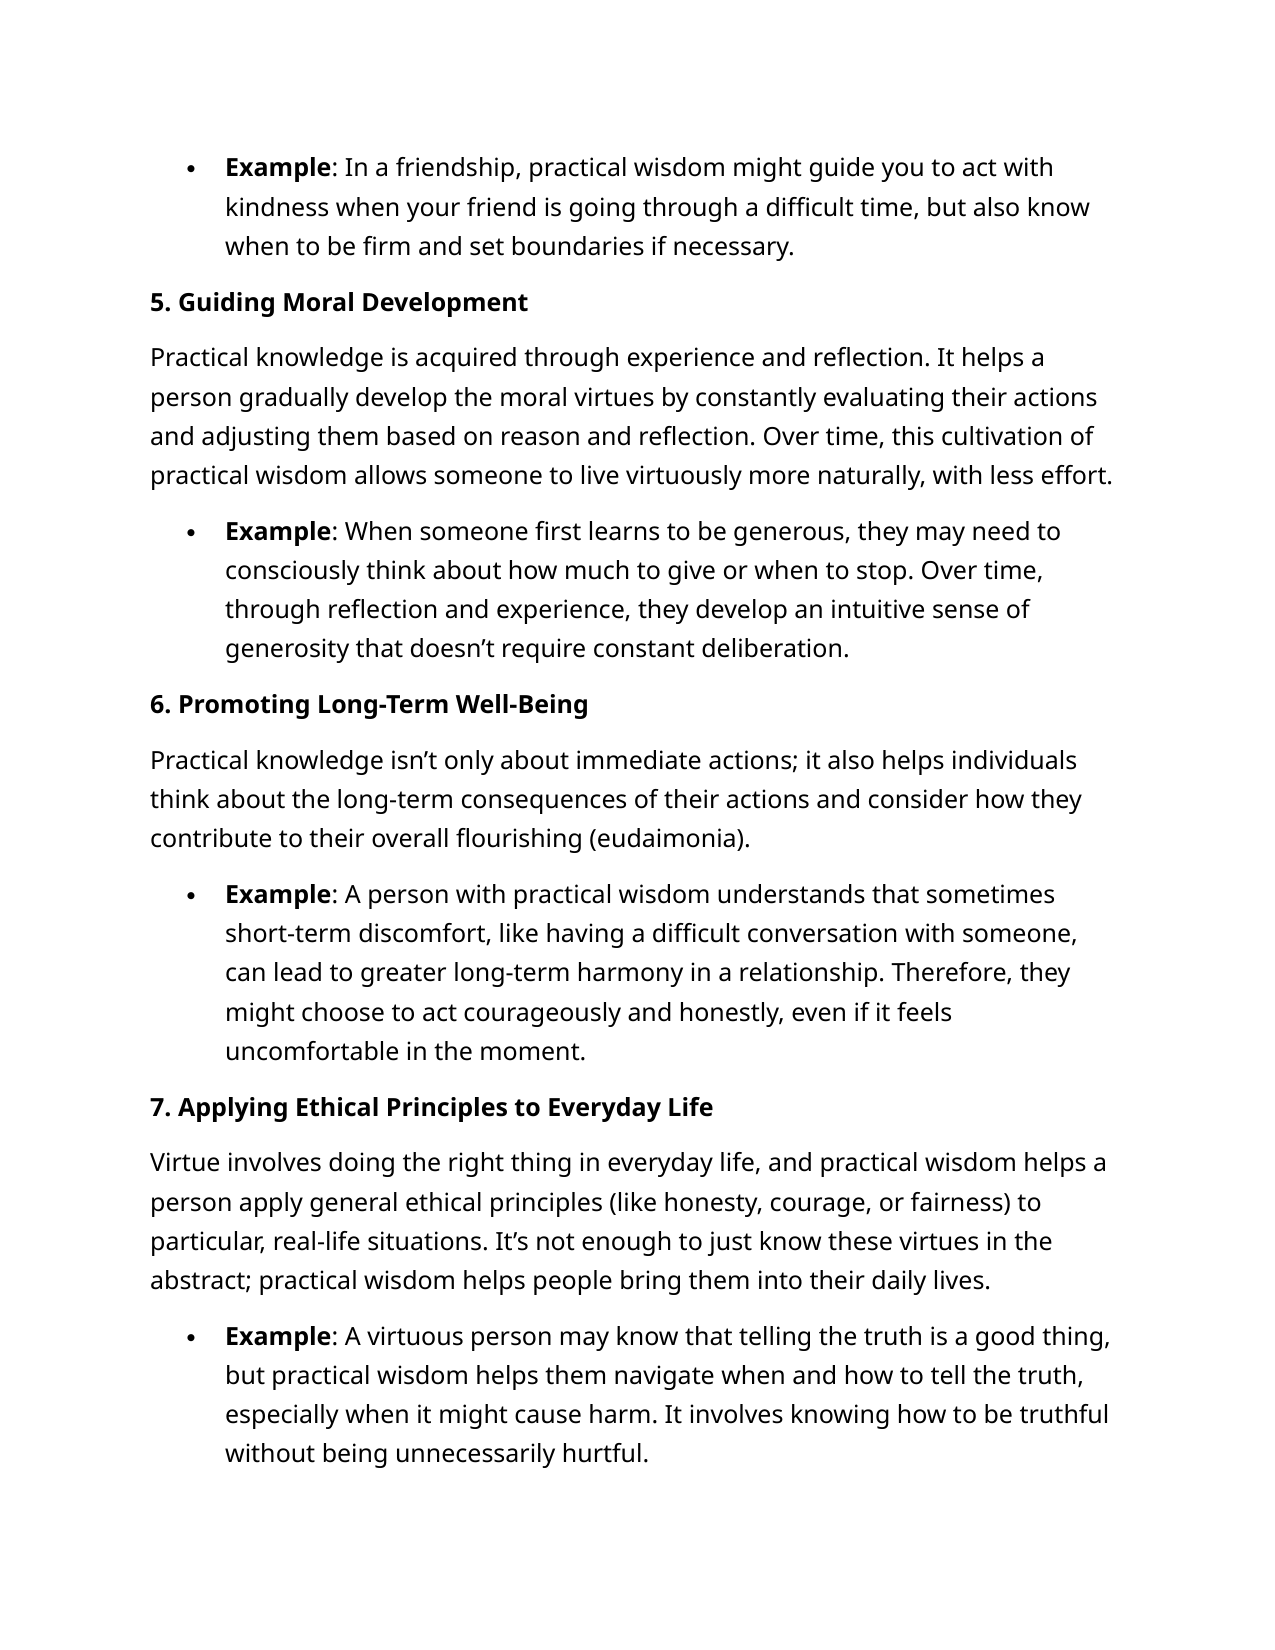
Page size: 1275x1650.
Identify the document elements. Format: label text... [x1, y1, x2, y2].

text 6. Promoting Long-Term Well-Being [150, 687, 1125, 721]
text Practical knowledge isn’t only about immediate actions; it also helps individuals think about the long-term consequences of their actions and consider how they contribute to their overall flourishing (eudaimonia). [150, 742, 1125, 855]
list Example: A virtuous person may know that telling the truth is a good thing, but practical wisdom helps them navigate when and how to tell the truth, especially when it might cause harm. It involves knowing how to be truthful without being unnecessarily hurtful. [187, 1318, 1125, 1470]
list Example: In a friendship, practical wisdom might guide you to act with kindness when your friend is going through a difficult time, but also know when to be firm and set boundaries if necessary. [187, 150, 1125, 262]
text Practical knowledge is acquired through experience and reflection. It helps a person gradually develop the moral virtues by constantly evaluating their actions and adjusting them based on reason and reflection. Over time, this cultivation of practical wisdom allows someone to live virtuously more naturally, with less effort. [150, 340, 1125, 492]
list Example: A person with practical wisdom understands that sometimes short-term discomfort, like having a difficult conversation with someone, can lead to greater long-term harmony in a relationship. Therefore, they might choose to act courageously and honestly, even if it feels uncomfortable in the moment. [187, 877, 1125, 1067]
text Virtue involves doing the right thing in everyday life, and practical wisdom helps a person apply general ethical principles (like honesty, courage, or fairness) to particular, real-life situations. It’s not enough to just know these virtues in the abstract; practical wisdom helps people bring them into their daily lives. [150, 1145, 1125, 1297]
text 7. Applying Ethical Principles to Everyday Life [150, 1089, 1125, 1123]
list Example: When someone first learns to be generous, they may need to consciously think about how much to give or when to stop. Over time, through reflection and experience, they develop an intuitive sense of generosity that doesn’t require constant deliberation. [187, 513, 1125, 665]
text 5. Guiding Moral Development [150, 284, 1125, 318]
